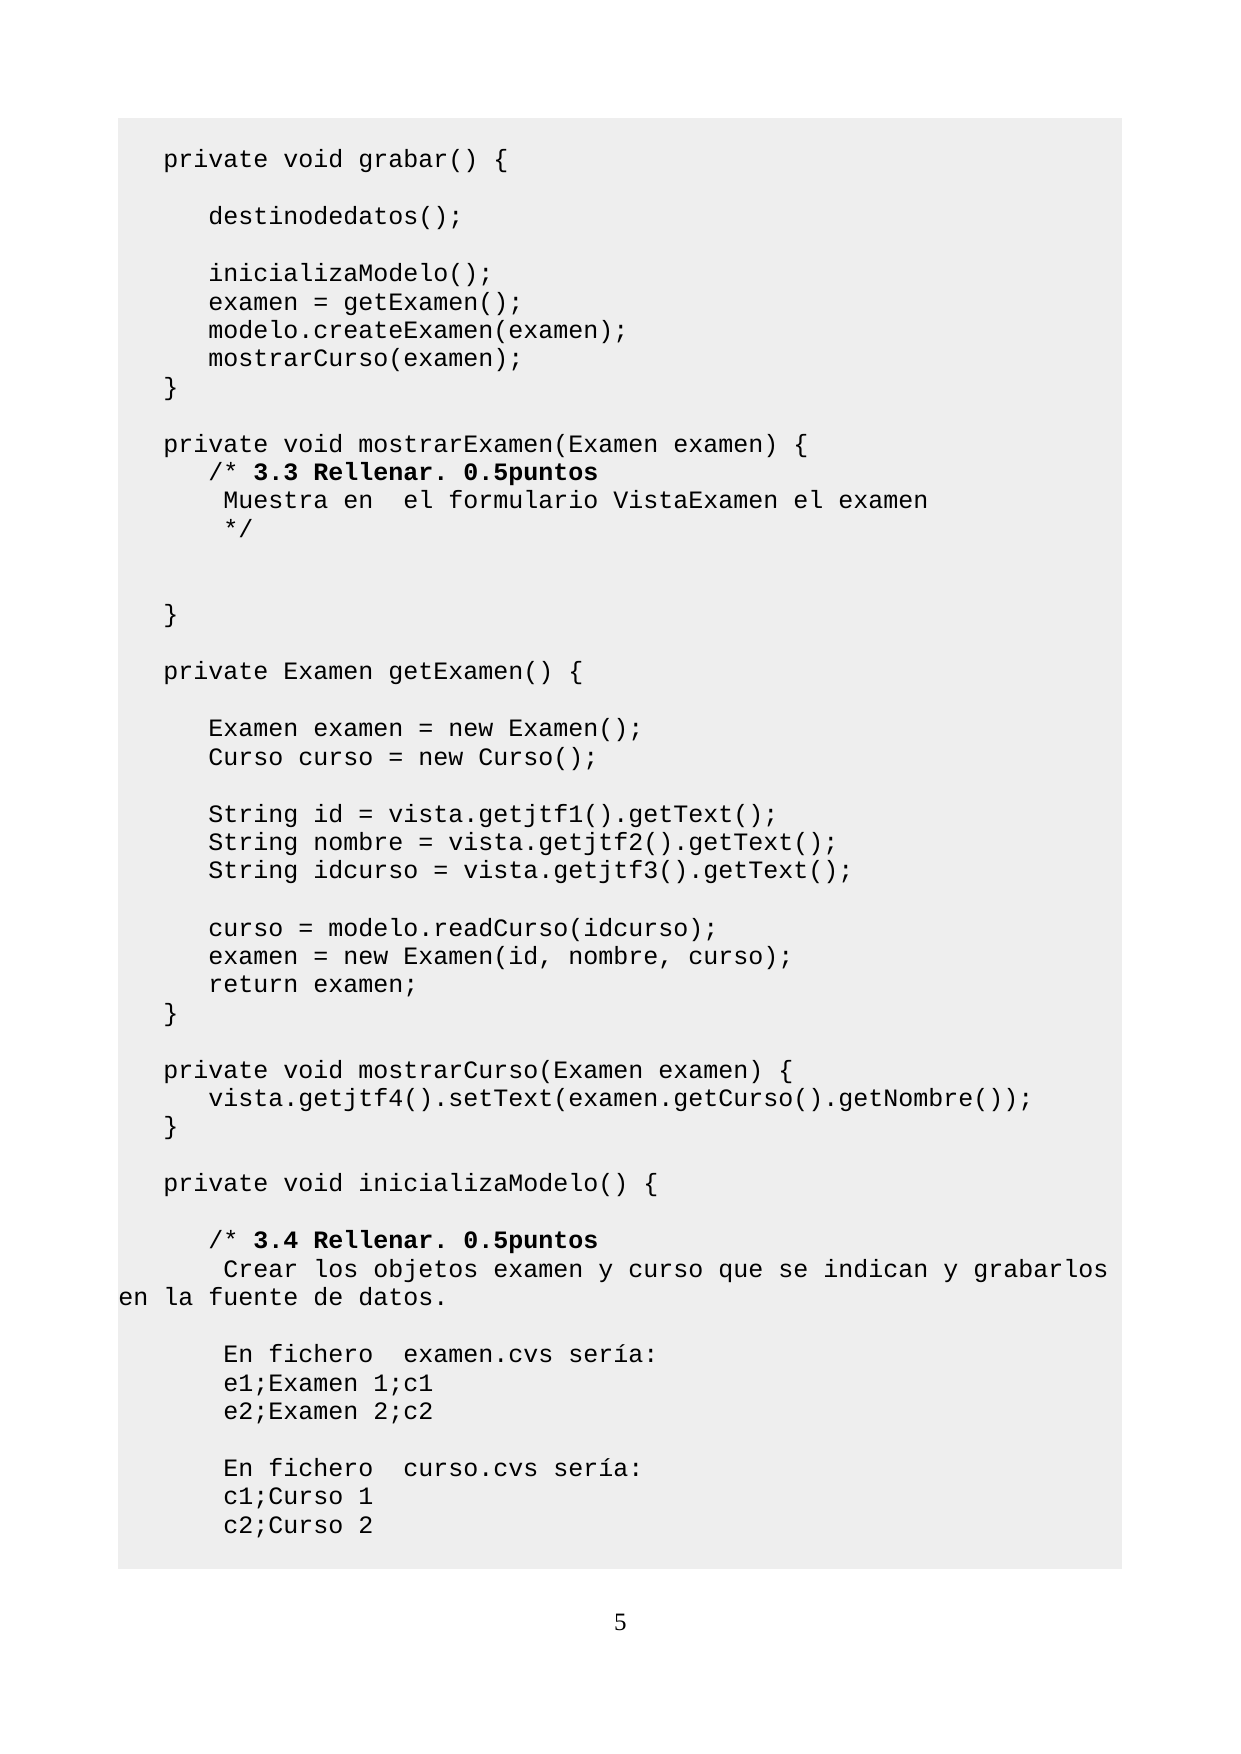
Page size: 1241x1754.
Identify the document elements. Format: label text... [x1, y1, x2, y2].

text private void inicializaModelo() { [118, 1171, 1122, 1199]
text private void grabar() { [118, 147, 1122, 175]
text /* 3.4 Rellenar. 0.5puntos [118, 1228, 1122, 1256]
text c2;Curso 2 [118, 1512, 1122, 1541]
text vista.getjtf4().setText(examen.getCurso().getNombre()); [118, 1086, 1122, 1114]
text String nombre = vista.getjtf2().getText(); [118, 830, 1122, 858]
text */ [118, 516, 1122, 545]
text Crear los objetos examen y curso que se indican y grabarlos en la fuente de datos. [118, 1256, 1122, 1313]
text } [118, 1114, 1122, 1142]
text private void mostrarExamen(Examen examen) { [118, 431, 1122, 460]
text curso = modelo.readCurso(idcurso); [118, 915, 1122, 943]
text c1;Curso 1 [118, 1484, 1122, 1512]
text String id = vista.getjtf1().getText(); [118, 801, 1122, 830]
text Examen examen = new Examen(); [118, 716, 1122, 744]
text En fichero curso.cvs sería: [118, 1456, 1122, 1484]
text String idcurso = vista.getjtf3().getText(); [118, 858, 1122, 886]
text e1;Examen 1;c1 [118, 1370, 1122, 1398]
text destinodedatos(); [118, 204, 1122, 232]
text return examen; [118, 972, 1122, 1000]
text } [118, 1000, 1122, 1028]
text En fichero examen.cvs sería: [118, 1342, 1122, 1370]
text examen = getExamen(); [118, 289, 1122, 318]
text Curso curso = new Curso(); [118, 744, 1122, 773]
text private void mostrarCurso(Examen examen) { [118, 1057, 1122, 1086]
text /* 3.3 Rellenar. 0.5puntos [118, 460, 1122, 488]
text Muestra en el formulario VistaExamen el examen [118, 488, 1122, 516]
text inicializaModelo(); [118, 261, 1122, 289]
text examen = new Examen(id, nombre, curso); [118, 943, 1122, 972]
text } [118, 374, 1122, 403]
text modelo.createExamen(examen); [118, 318, 1122, 346]
text mostrarCurso(examen); [118, 346, 1122, 374]
text e2;Examen 2;c2 [118, 1398, 1122, 1427]
text } [118, 602, 1122, 630]
text private Examen getExamen() { [118, 659, 1122, 687]
